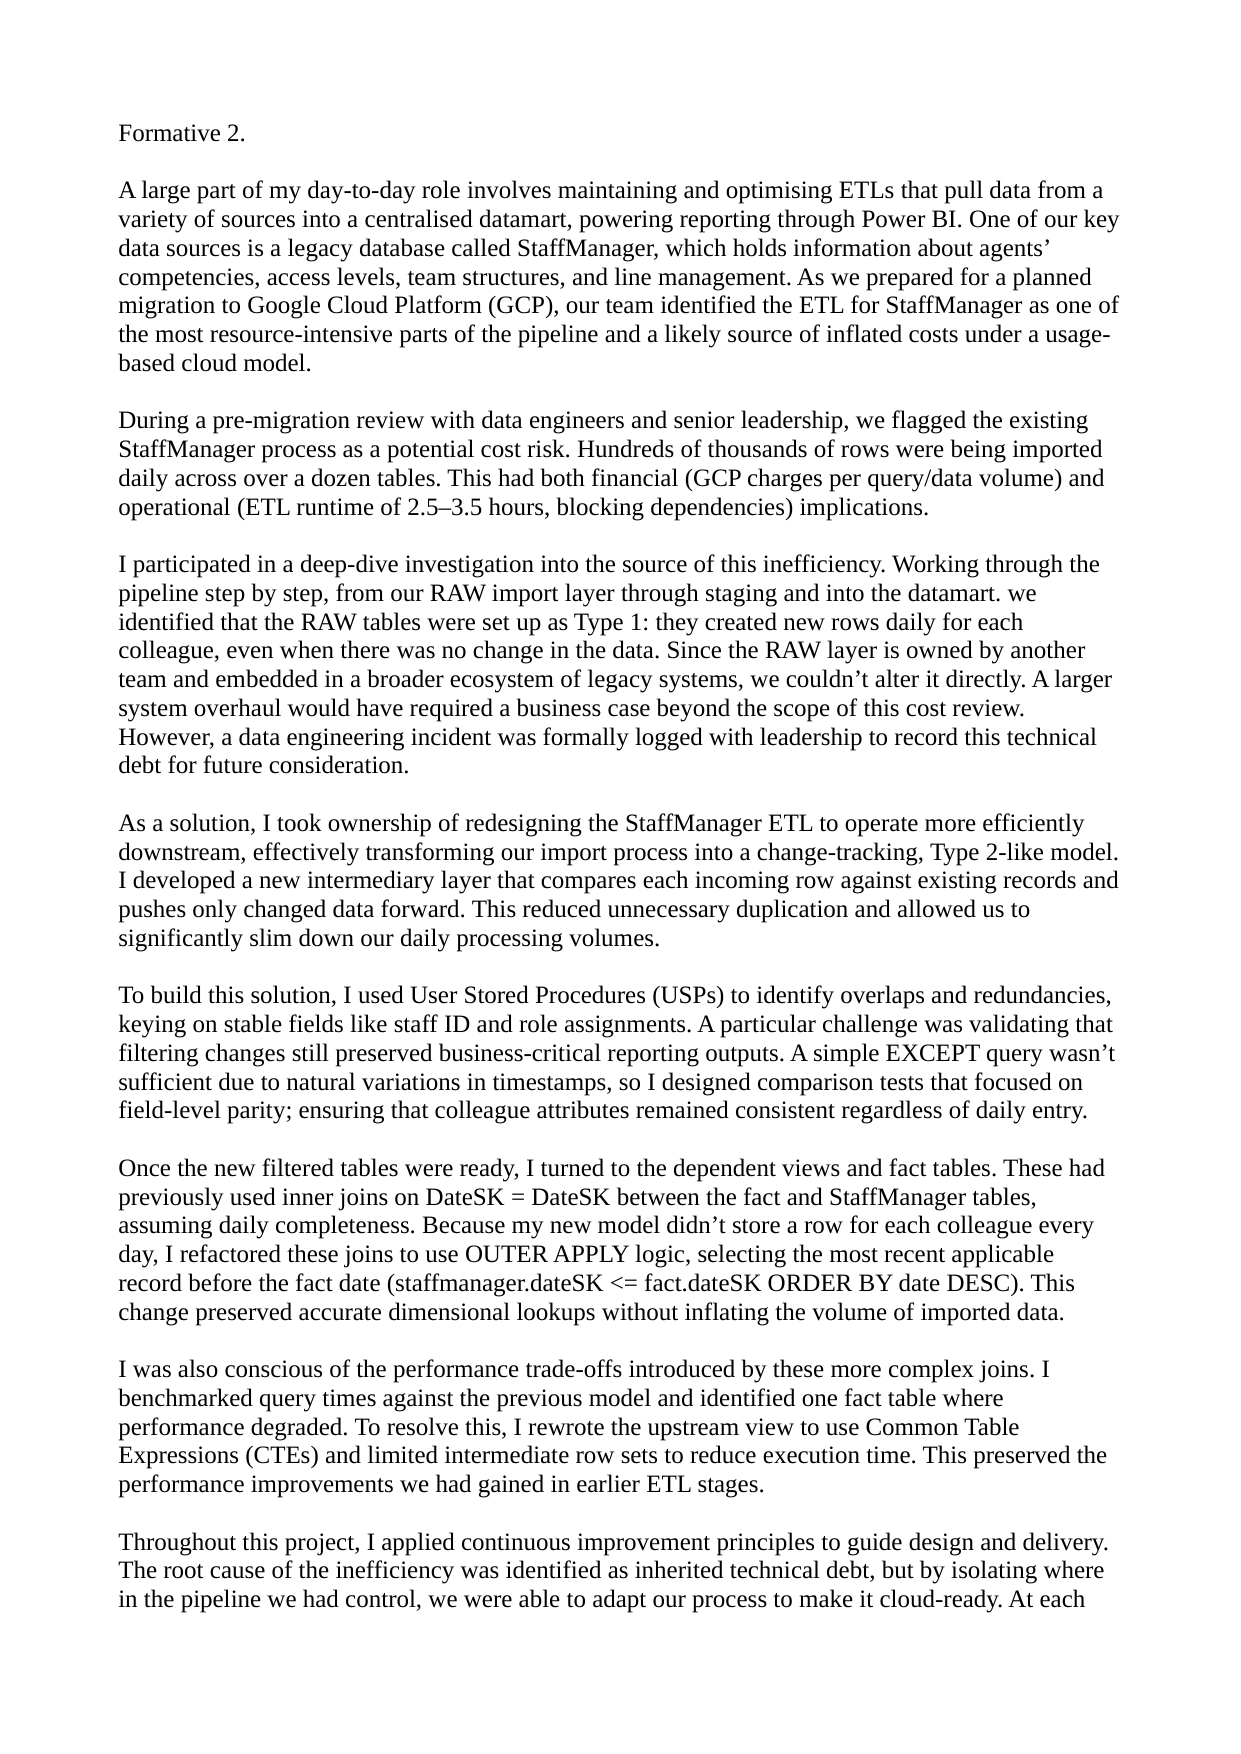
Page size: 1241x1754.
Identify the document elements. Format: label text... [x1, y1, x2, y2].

text Throughout this project, I applied continuous improvement principles to guide design and delivery. The root cause of the inefficiency was identified as inherited technical debt, but by isolating where in the pipeline we had control, we were able to adapt our process to make it cloud-ready. At each [118, 1527, 1122, 1613]
text During a pre-migration review with data engineers and senior leadership, we flagged the existing StaffManager process as a potential cost risk. Hundreds of thousands of rows were being imported daily across over a dozen tables. This had both financial (GCP charges per query/data volume) and operational (ETL runtime of 2.5–3.5 hours, blocking dependencies) implications. [118, 406, 1122, 521]
text To build this solution, I used User Stored Procedures (USPs) to identify overlaps and redundancies, keying on stable fields like staff ID and role assignments. A particular challenge was validating that filtering changes still preserved business-critical reporting outputs. A simple EXCEPT query wasn’t sufficient due to natural variations in timestamps, so I designed comparison tests that focused on field-level parity; ensuring that colleague attributes remained consistent regardless of daily entry. [118, 981, 1122, 1124]
text Formative 2. [118, 118, 1122, 147]
text As a solution, I took ownership of redesigning the StaffManager ETL to operate more efficiently downstream, effectively transforming our import process into a change-tracking, Type 2-like model. I developed a new intermediary layer that compares each incoming row against existing records and pushes only changed data forward. This reduced unnecessary duplication and allowed us to significantly slim down our daily processing volumes. [118, 808, 1122, 952]
text I was also conscious of the performance trade-offs introduced by these more complex joins. I benchmarked query times against the previous model and identified one fact table where performance degraded. To resolve this, I rewrote the upstream view to use Common Table Expressions (CTEs) and limited intermediate row sets to reduce execution time. This preserved the performance improvements we had gained in earlier ETL stages. [118, 1354, 1122, 1498]
text A large part of my day-to-day role involves maintaining and optimising ETLs that pull data from a variety of sources into a centralised datamart, powering reporting through Power BI. One of our key data sources is a legacy database called StaffManager, which holds information about agents’ competencies, access levels, team structures, and line management. As we prepared for a planned migration to Google Cloud Platform (GCP), our team identified the ETL for StaffManager as one of the most resource-intensive parts of the pipeline and a likely source of inflated costs under a usage-based cloud model. [118, 176, 1122, 377]
text I participated in a deep-dive investigation into the source of this inefficiency. Working through the pipeline step by step, from our RAW import layer through staging and into the datamart. we identified that the RAW tables were set up as Type 1: they created new rows daily for each colleague, even when there was no change in the data. Since the RAW layer is owned by another team and embedded in a broader ecosystem of legacy systems, we couldn’t alter it directly. A larger system overhaul would have required a business case beyond the scope of this cost review. However, a data engineering incident was formally logged with leadership to record this technical debt for future consideration. [118, 549, 1122, 779]
text Once the new filtered tables were ready, I turned to the dependent views and fact tables. These had previously used inner joins on DateSK = DateSK between the fact and StaffManager tables, assuming daily completeness. Because my new model didn’t store a row for each colleague every day, I refactored these joins to use OUTER APPLY logic, selecting the most recent applicable record before the fact date (staffmanager.dateSK <= fact.dateSK ORDER BY date DESC). This change preserved accurate dimensional lookups without inflating the volume of imported data. [118, 1153, 1122, 1326]
